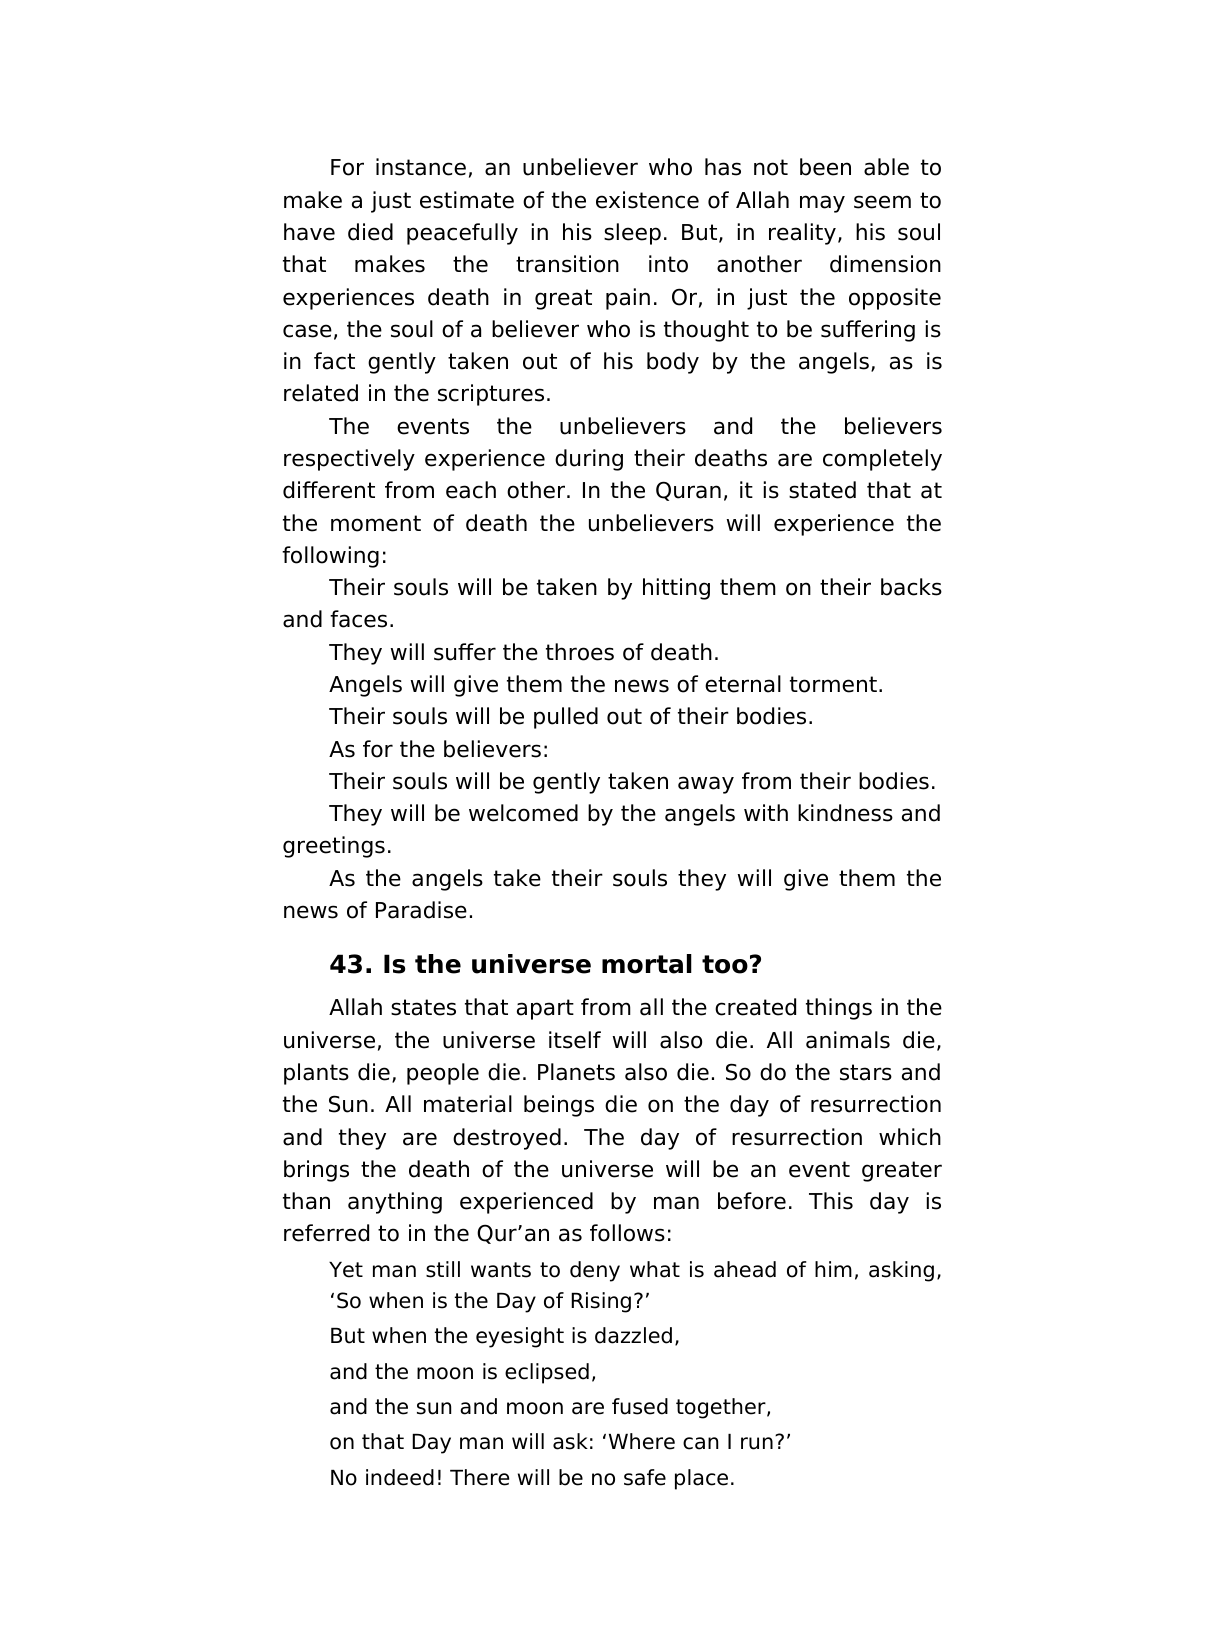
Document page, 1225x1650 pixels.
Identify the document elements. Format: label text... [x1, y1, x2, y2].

text 43. Is the universe mortal too? [282, 957, 943, 978]
text For instance, an unbeliever who has not been able to make a just estimate of the existence of Allah may seem to have died peacefully in his sleep. But, in reality, his soul that makes the transition into another dimension experiences death in great pain. Or, in just the opposite case, the soul of a believer who is thought to be suffering is in fact gently taken out of his body by the angels, as is related in the scriptures. [282, 150, 943, 408]
text No indeed! There will be no safe place. [329, 1460, 943, 1491]
text Their souls will be gently taken away from their bodies. [282, 763, 943, 796]
text and the sun and moon are fused together, [329, 1389, 943, 1421]
text They will suffer the throes of death. [282, 634, 943, 667]
text They will be welcomed by the angels with kindness and greetings. [282, 796, 943, 860]
text Allah states that apart from all the created things in the universe, the universe itself will also die. All animals die, plants die, people die. Planets also die. So do the stars and the Sun. All material beings die on the day of resurrection and they are destroyed. The day of resurrection which brings the death of the universe will be an event greater than anything experienced by man before. This day is referred to in the Qur’an as follows: [282, 990, 943, 1248]
text As the angels take their souls they will give them the news of Paradise. [282, 860, 943, 925]
text But when the eyesight is dazzled, [329, 1319, 943, 1350]
text on that Day man will ask: ‘Where can I run?’ [329, 1425, 943, 1456]
text Angels will give them the news of eternal torment. [282, 667, 943, 699]
text and the moon is eclipsed, [329, 1354, 943, 1385]
text The events the unbelievers and the believers respectively experience during their deaths are completely different from each other. In the Quran, it is stated that at the moment of death the unbelievers will experience the following: [282, 408, 943, 570]
text Yet man still wants to deny what is ahead of him, asking, ‘So when is the Day of Rising?’ [329, 1252, 943, 1315]
text Their souls will be taken by hitting them on their backs and faces. [282, 570, 943, 634]
text Their souls will be pulled out of their bodies. [282, 699, 943, 731]
text As for the believers: [282, 731, 943, 763]
